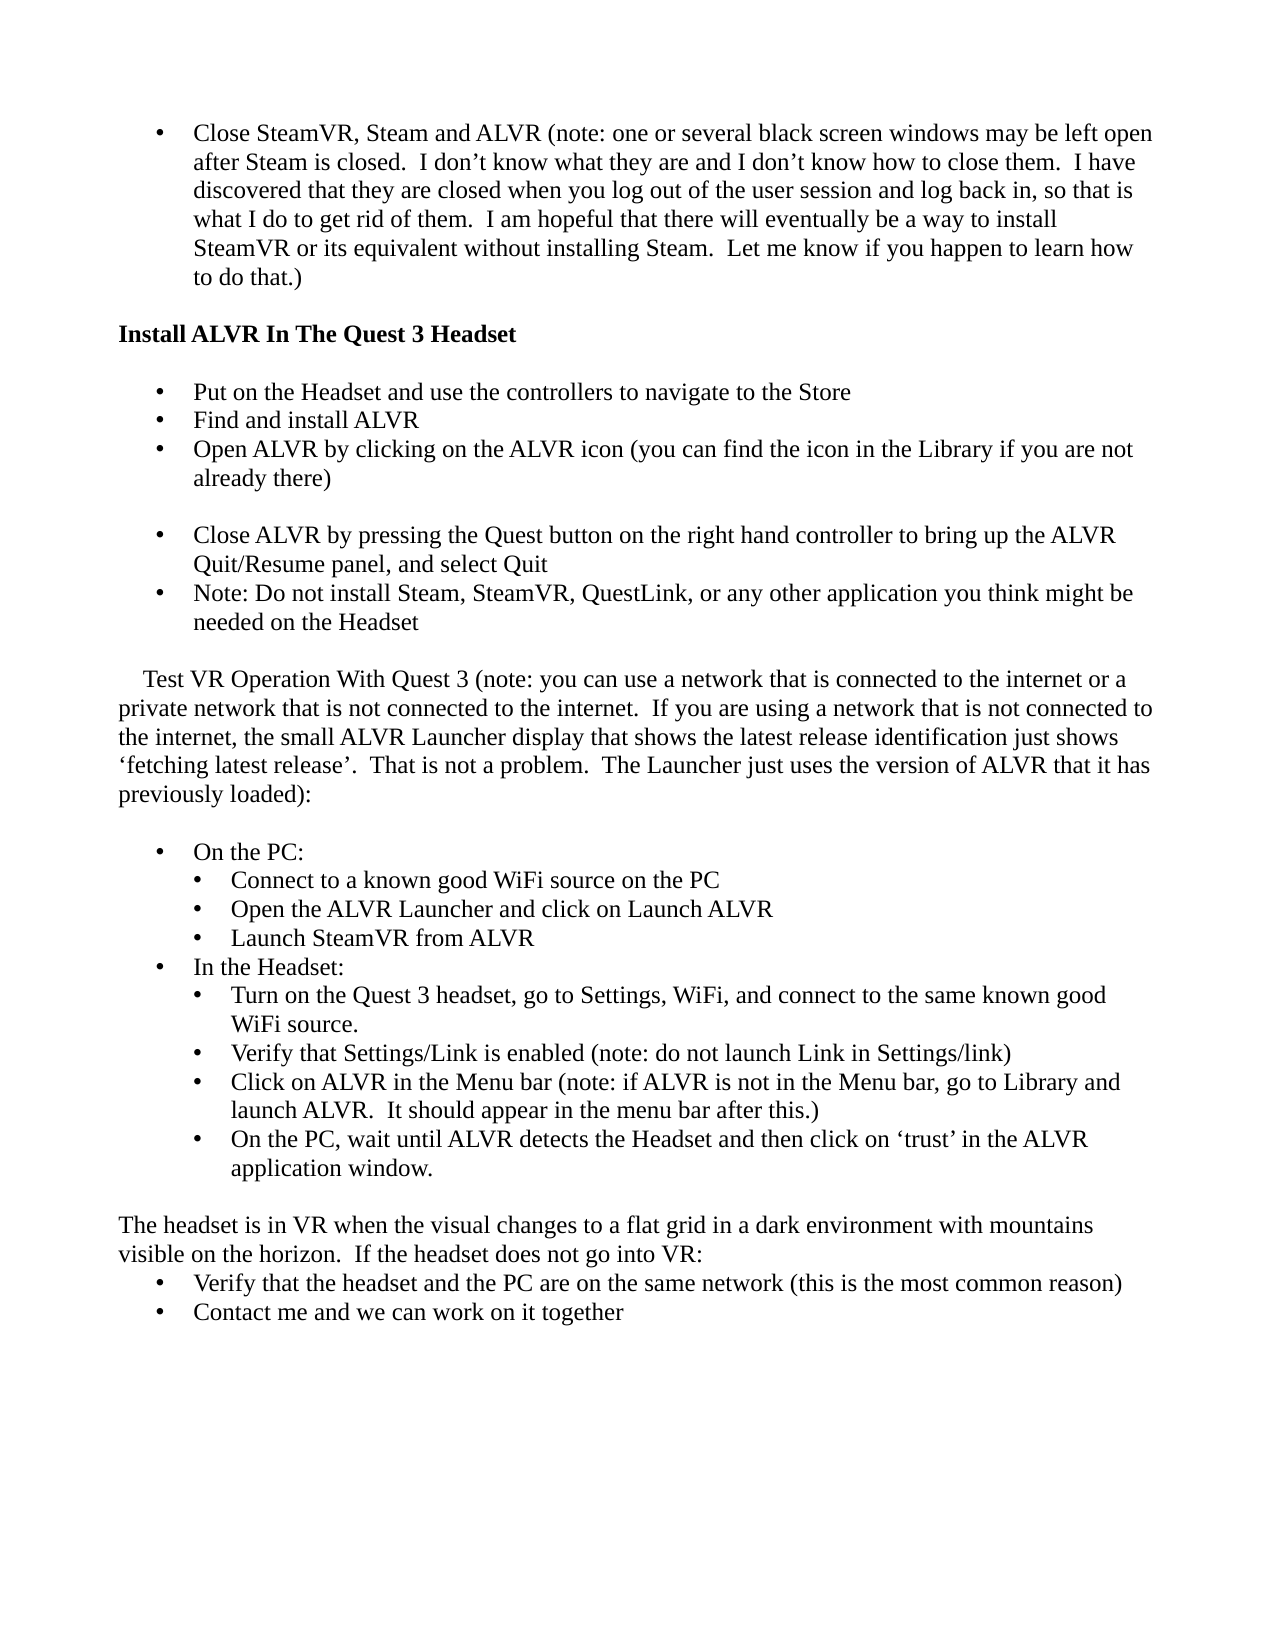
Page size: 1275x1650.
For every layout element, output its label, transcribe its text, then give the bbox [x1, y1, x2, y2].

list Open the ALVR Launcher and click on Launch ALVR [193, 894, 1157, 923]
list On the PC, wait until ALVR detects the Headset and then click on ‘trust’ in the ALVR application window. [193, 1124, 1157, 1182]
list Note: Do not install Steam, SteamVR, QuestLink, or any other application you think might be needed on the Headset [156, 578, 1157, 636]
text Install ALVR In The Quest 3 Headset [118, 319, 1157, 348]
list Open ALVR by clicking on the ALVR icon (you can find the icon in the Library if you are not already there) [156, 434, 1157, 492]
list In the Headset: [156, 952, 1157, 981]
list Close SteamVR, Steam and ALVR (note: one or several black screen windows may be left open after Steam is closed. I don’t know what they are and I don’t know how to close them. I have discovered that they are closed when you log out of the user session and log back in, so that is what I do to get rid of them. I am hopeful that there will eventually be a way to install SteamVR or its equivalent without installing Steam. Let me know if you happen to learn how to do that.) [156, 118, 1157, 291]
list Connect to a known good WiFi source on the PC [193, 866, 1157, 894]
list Find and install ALVR [156, 406, 1157, 434]
list Verify that Settings/Link is enabled (note: do not launch Link in Settings/link) [193, 1038, 1157, 1067]
list Launch SteamVR from ALVR [193, 923, 1157, 952]
list Click on ALVR in the Menu bar (note: if ALVR is not in the Menu bar, go to Library and launch ALVR. It should appear in the menu bar after this.) [193, 1067, 1157, 1124]
list Contact me and we can work on it together [156, 1297, 1157, 1326]
list Close ALVR by pressing the Quest button on the right hand controller to bring up the ALVR Quit/Resume panel, and select Quit [156, 521, 1157, 578]
list Put on the Headset and use the controllers to navigate to the Store [156, 377, 1157, 406]
list On the PC: [156, 837, 1157, 866]
text The headset is in VR when the visual changes to a flat grid in a dark environment with mountains visible on the horizon. If the headset does not go into VR: [118, 1211, 1157, 1268]
text Test VR Operation With Quest 3 (note: you can use a network that is connected to the internet or a private network that is not connected to the internet. If you are using a network that is not connected to the internet, the small ALVR Launcher display that shows the latest release identification just shows ‘fetching latest release’. That is not a problem. The Launcher just uses the version of ALVR that it has previously loaded): [118, 664, 1157, 808]
list Verify that the headset and the PC are on the same network (this is the most common reason) [156, 1268, 1157, 1297]
list Turn on the Quest 3 headset, go to Settings, WiFi, and connect to the same known good WiFi source. [193, 981, 1157, 1038]
